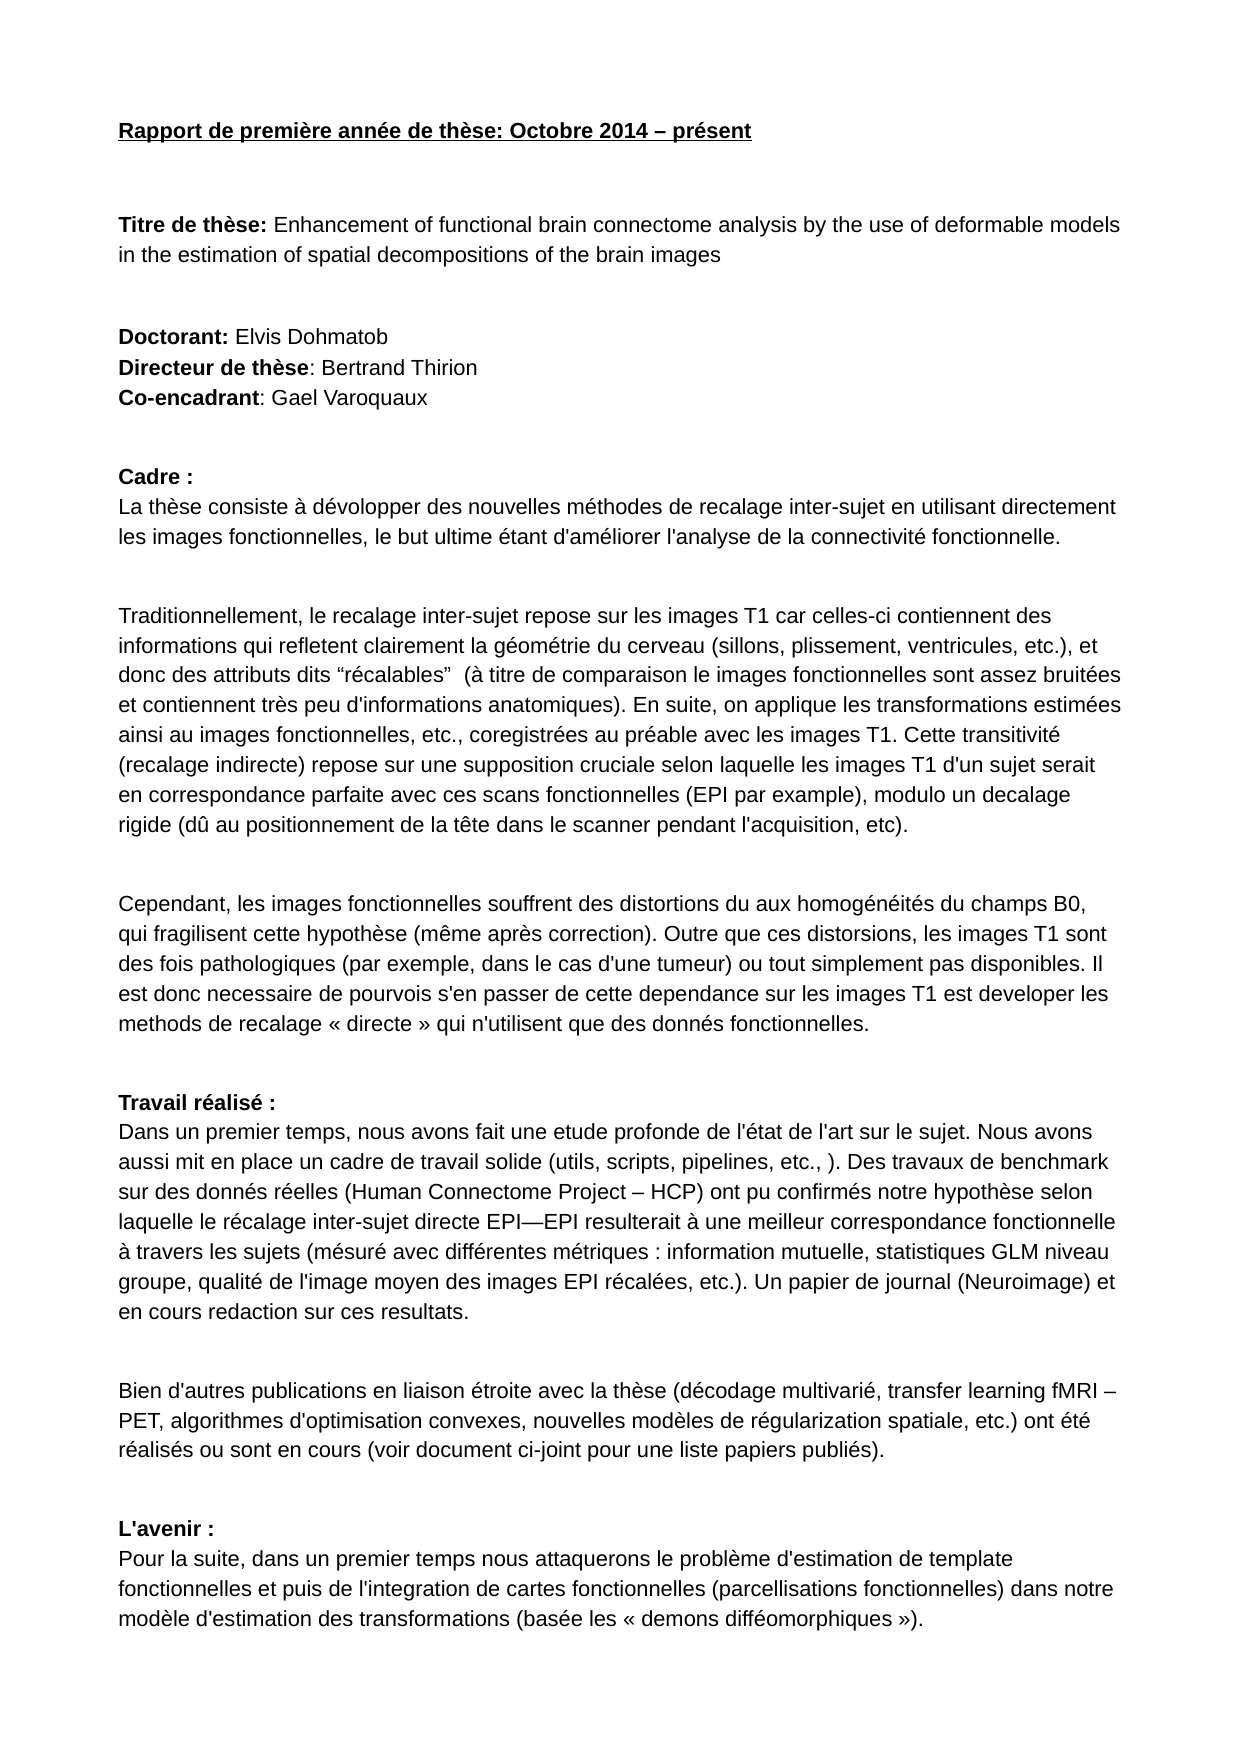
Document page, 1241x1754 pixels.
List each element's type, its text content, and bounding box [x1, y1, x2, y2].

text L'avenir : [118, 1516, 1122, 1542]
text Rapport de première année de thèse: Octobre 2014 – présent [118, 118, 1122, 143]
text Titre de thèse: Enhancement of functional brain connectome analysis by the use of deformable models in the estimation of spatial decompositions of the brain images [118, 212, 1122, 267]
text La thèse consiste à dévolopper des nouvelles méthodes de recalage inter-sujet en utilisant directement les images fonctionnelles, le but ultime étant d'améliorer l'analyse de la connectivité fonctionnelle. [118, 494, 1122, 549]
text Pour la suite, dans un premier temps nous attaquerons le problème d'estimation de template fonctionnelles et puis de l'integration de cartes fonctionnelles (parcellisations fonctionnelles) dans notre modèle d'estimation des transformations (basée les « demons difféomorphiques »). [118, 1546, 1122, 1631]
text Directeur de thèse: Bertrand Thirion [118, 355, 1122, 380]
text Dans un premier temps, nous avons fait une etude profonde de l'état de l'art sur le sujet. Nous avons aussi mit en place un cadre de travail solide (utils, scripts, pipelines, etc., ). Des travaux de benchmark sur des donnés réelles (Human Connectome Project – HCP) ont pu confirmés notre hypothèse selon laquelle le récalage inter-sujet directe EPI—EPI resulterait à une meilleur correspondance fonctionnelle à travers les sujets (mésuré avec différentes métriques : information mutuelle, statistiques GLM niveau groupe, qualité de l'image moyen des images EPI récalées, etc.). Un papier de journal (Neuroimage) et en cours redaction sur ces resultats. [118, 1119, 1122, 1324]
text Co-encadrant: Gael Varoquaux [118, 385, 1122, 410]
text Cadre : [118, 464, 1122, 489]
text Traditionnellement, le recalage inter-sujet repose sur les images T1 car celles-ci contiennent des informations qui refletent clairement la géométrie du cerveau (sillons, plissement, ventricules, etc.), et donc des attributs dits “récalables” (à titre de comparaison le images fonctionnelles sont assez bruitées et contiennent très peu d'informations anatomiques). En suite, on applique les transformations estimées ainsi au images fonctionnelles, etc., coregistrées au préable avec les images T1. Cette transitivité (recalage indirecte) repose sur une supposition cruciale selon laquelle les images T1 d'un sujet serait en correspondance parfaite avec ces scans fonctionnelles (EPI par example), modulo un decalage rigide (dû au positionnement de la tête dans le scanner pendant l'acquisition, etc). [118, 603, 1122, 837]
text Cependant, les images fonctionnelles souffrent des distortions du aux homogénéités du champs B0, qui fragilisent cette hypothèse (même après correction). Outre que ces distorsions, les images T1 sont des fois pathologiques (par exemple, dans le cas d'une tumeur) ou tout simplement pas disponibles. Il est donc necessaire de pourvois s'en passer de cette dependance sur les images T1 est developer les methods de recalage « directe » qui n'utilisent que des donnés fonctionnelles. [118, 891, 1122, 1036]
text Travail réalisé : [118, 1089, 1122, 1114]
text Doctorant: Elvis Dohmatob [118, 321, 1122, 349]
text Bien d'autres publications en liaison étroite avec la thèse (décodage multivarié, transfer learning fMRI – PET, algorithmes d'optimisation convexes, nouvelles modèles de régularization spatiale, etc.) ont été réalisés ou sont en cours (voir document ci-joint pour une liste papiers publiés). [118, 1378, 1122, 1463]
